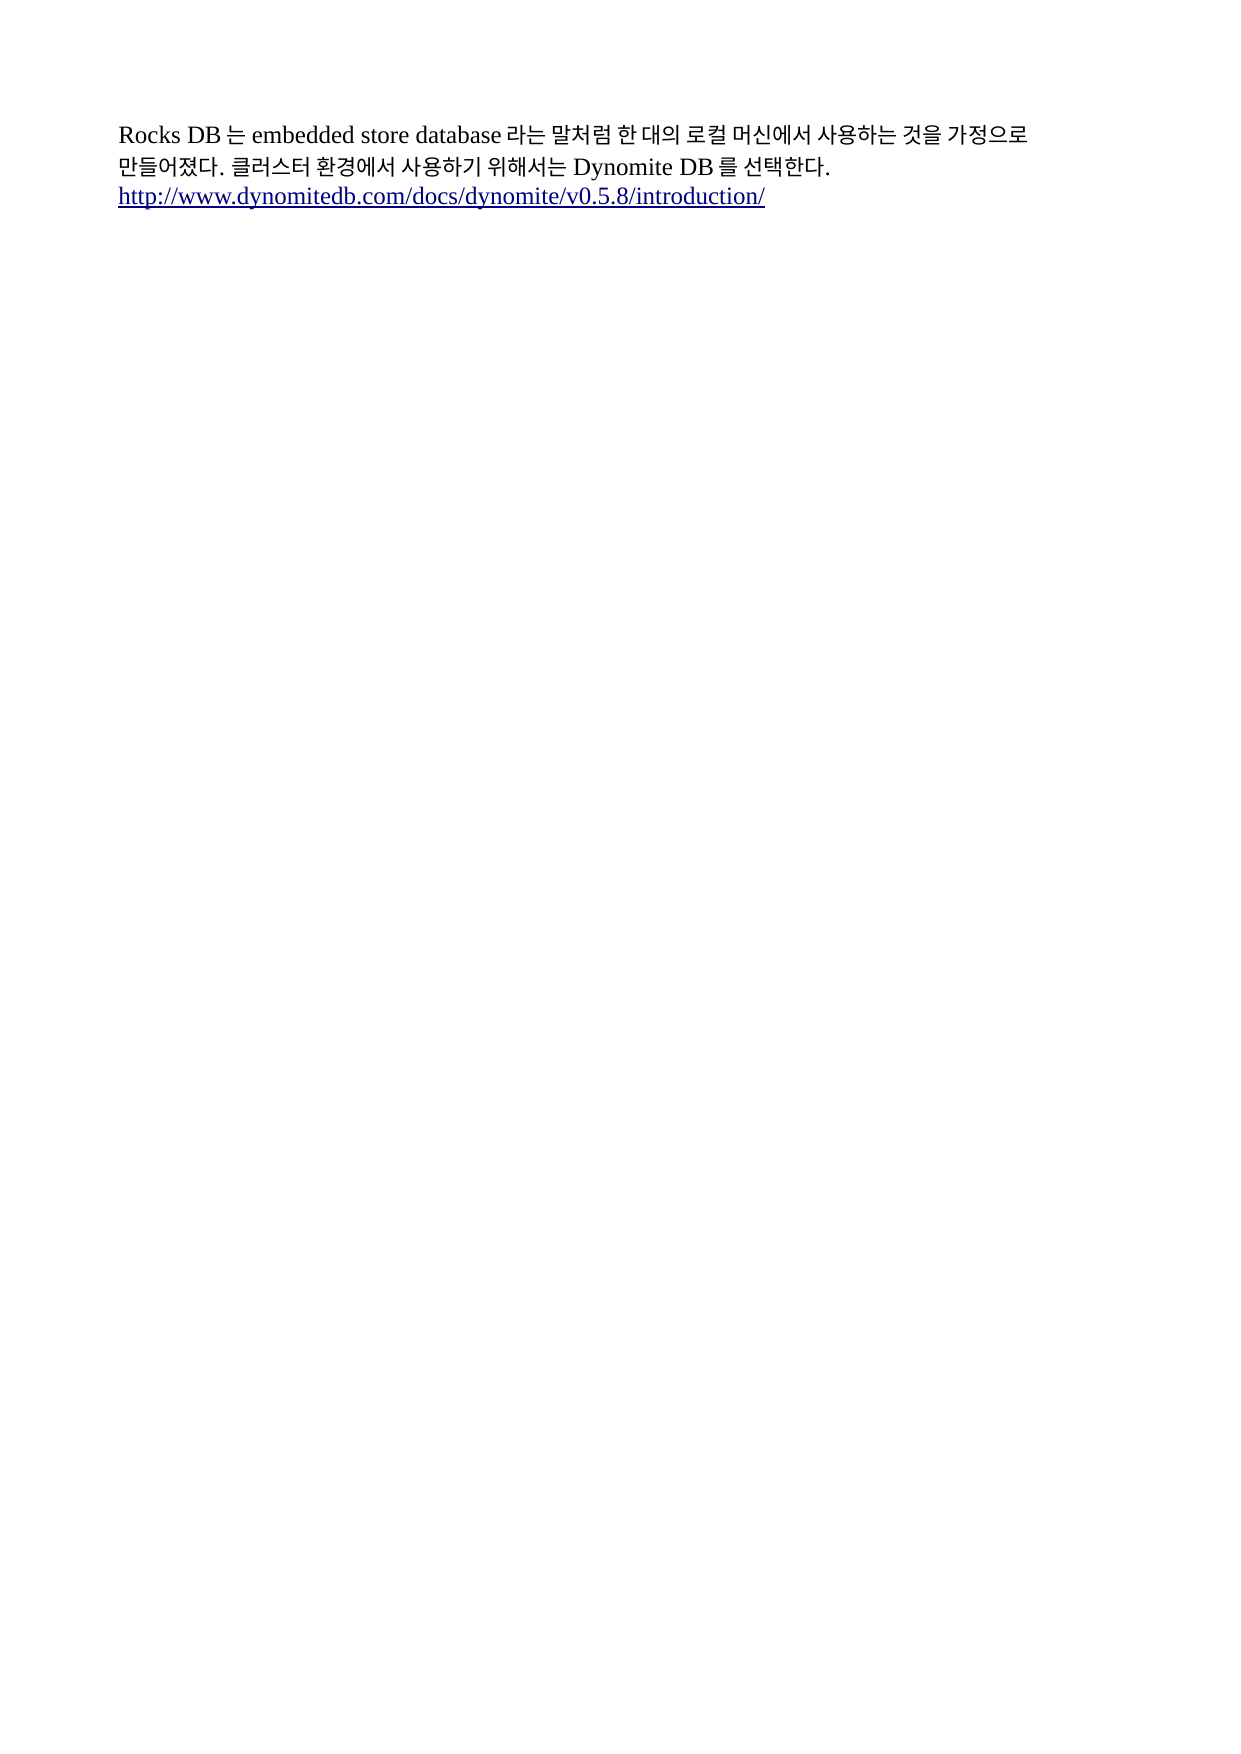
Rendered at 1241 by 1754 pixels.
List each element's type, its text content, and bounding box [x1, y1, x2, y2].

text http://www.dynomitedb.com/docs/dynomite/v0.5.8/introduction/ [118, 181, 1122, 210]
text Rocks DB는 embedded store database라는 말처럼 한 대의 로컬 머신에서 사용하는 것을 가정으로 만들어졌다. 클러스터 환경에서 사용하기 위해서는 Dynomite DB를 선택한다. [118, 118, 1122, 181]
